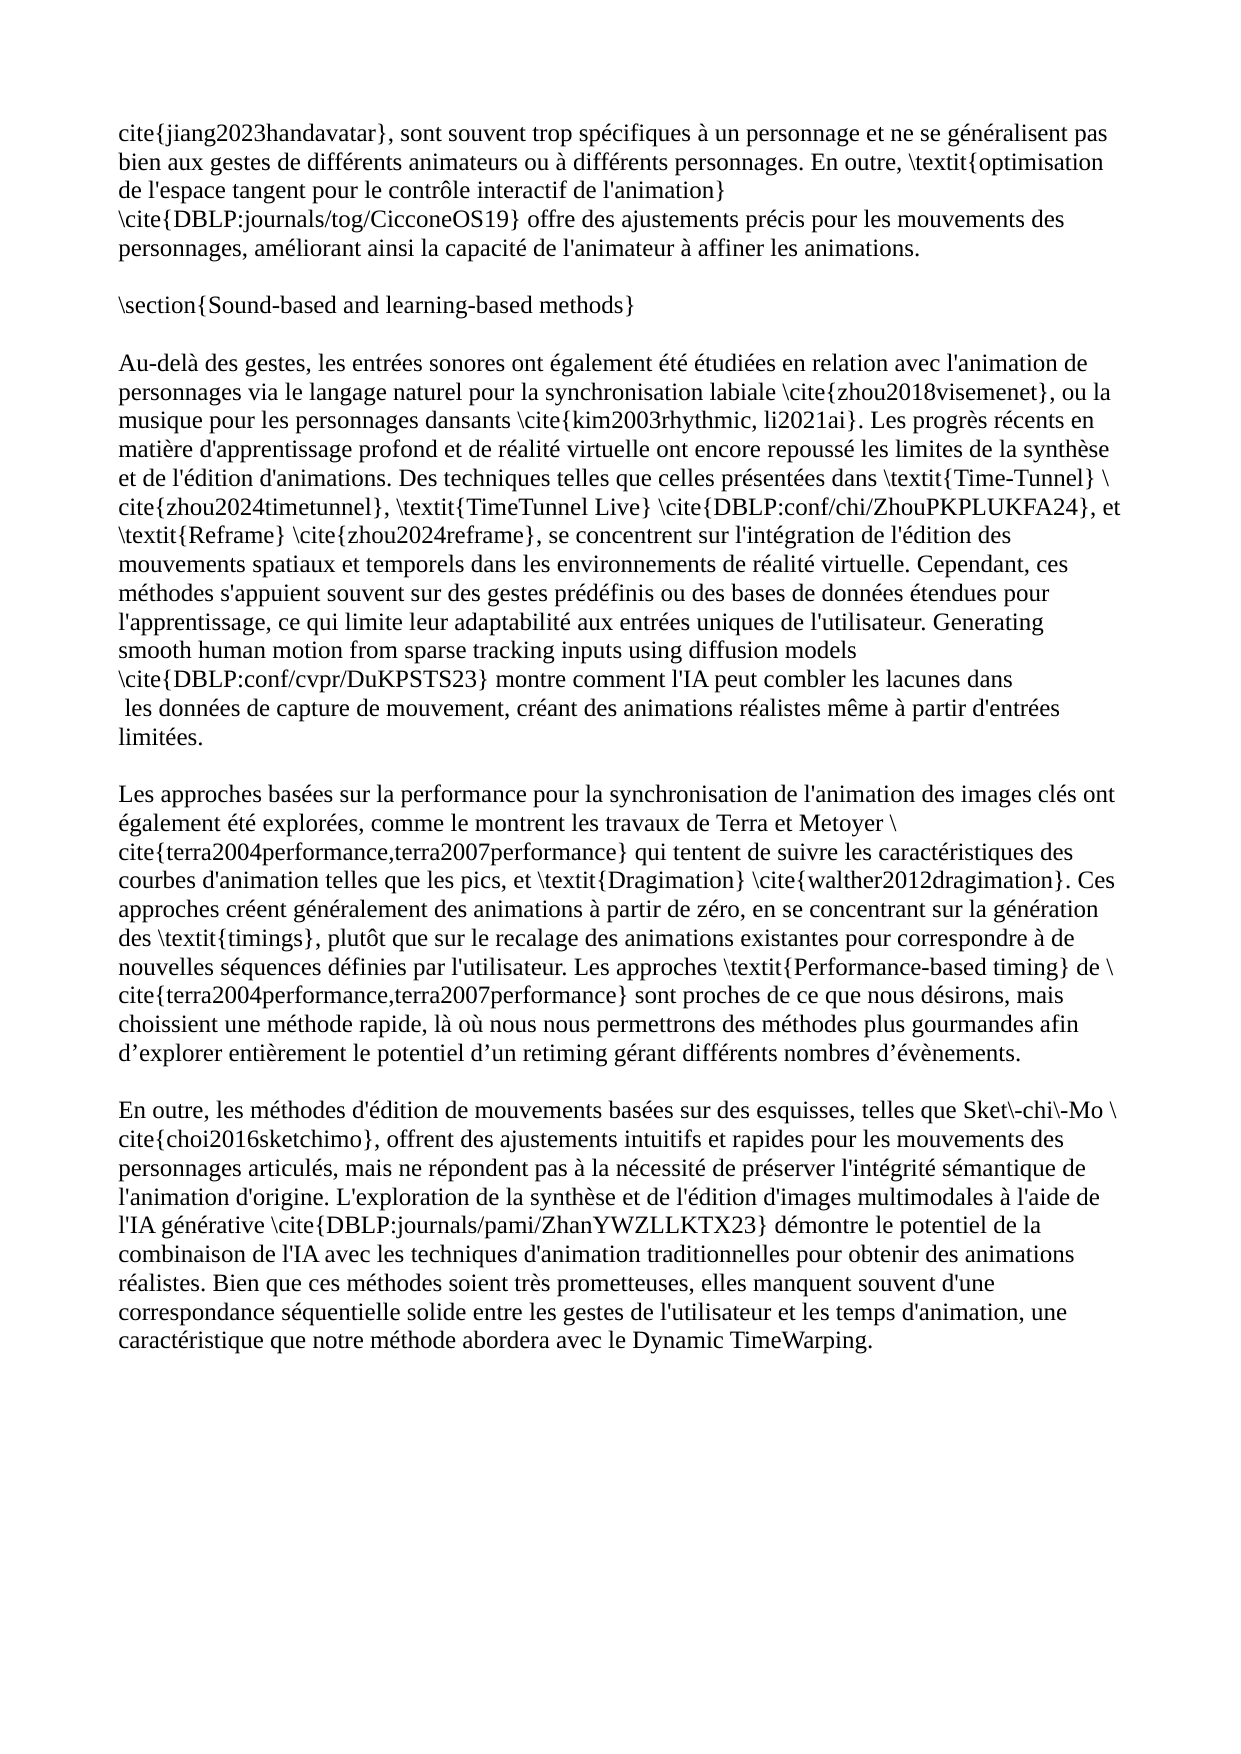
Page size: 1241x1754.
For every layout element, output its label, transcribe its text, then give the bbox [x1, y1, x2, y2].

text les données de capture de mouvement, créant des animations réalistes même à partir d'entrées limitées. Les approches basées sur la performance pour la synchronisation de l'animation des images clés ont également été explorées, comme le montrent les travaux de Terra et Metoyer \cite{terra2004performance,terra2007performance} qui tentent de suivre les caractéristiques des courbes d'animation telles que les pics, et \textit{Dragimation} \cite{walther2012dragimation}. Ces approches créent généralement des animations à partir de zéro, en se concentrant sur la génération des \textit{timings}, plutôt que sur le recalage des animations existantes pour correspondre à de nouvelles séquences définies par l'utilisateur. Les approches \textit{Performance-based timing} de \cite{terra2004performance,terra2007performance} sont proches de ce que nous désirons, mais choissient une méthode rapide, là où nous nous permettrons des méthodes plus gourmandes afin d’explorer entièrement le potentiel d’un retiming gérant différents nombres d’évènements. En outre, les méthodes d'édition de mouvements basées sur des esquisses, telles que Sket\-chi\-Mo \cite{choi2016sketchimo}, offrent des ajustements intuitifs et rapides pour les mouvements des personnages articulés, mais ne répondent pas à la nécessité de préserver l'intégrité sémantique de l'animation d'origine. L'exploration de la synthèse et de l'édition d'images multimodales à l'aide de l'IA générative \cite{DBLP:journals/pami/ZhanYWZLLKTX23} démontre le potentiel de la combinaison de l'IA avec les techniques d'animation traditionnelles pour obtenir des animations réalistes. Bien que ces méthodes soient très prometteuses, elles manquent souvent d'une correspondance séquentielle solide entre les gestes de l'utilisateur et les temps d'animation, une caractéristique que notre méthode abordera avec le Dynamic TimeWarping. [118, 693, 1122, 1354]
text cite{jiang2023handavatar}, sont souvent trop spécifiques à un personnage et ne se généralisent pas bien aux gestes de différents animateurs ou à différents personnages. En outre, \textit{optimisation de l'espace tangent pour le contrôle interactif de l'animation} \cite{DBLP:journals/tog/CicconeOS19} offre des ajustements précis pour les mouvements des personnages, améliorant ainsi la capacité de l'animateur à affiner les animations. \section{Sound-based and learning-based methods} Au-delà des gestes, les entrées sonores ont également été étudiées en relation avec l'animation de personnages via le langage naturel pour la synchronisation labiale \cite{zhou2018visemenet}, ou la musique pour les personnages dansants \cite{kim2003rhythmic, li2021ai}. Les progrès récents en matière d'apprentissage profond et de réalité virtuelle ont encore repoussé les limites de la synthèse et de l'édition d'animations. Des techniques telles que celles présentées dans \textit{Time-Tunnel} \cite{zhou2024timetunnel}, \textit{TimeTunnel Live} \cite{DBLP:conf/chi/ZhouPKPLUKFA24}, et \textit{Reframe} \cite{zhou2024reframe}, se concentrent sur l'intégration de l'édition des mouvements spatiaux et temporels dans les environnements de réalité virtuelle. Cependant, ces méthodes s'appuient souvent sur des gestes prédéfinis ou des bases de données étendues pour l'apprentissage, ce qui limite leur adaptabilité aux entrées uniques de l'utilisateur. Generating smooth human motion from sparse tracking inputs using diffusion models \cite{DBLP:conf/cvpr/DuKPSTS23} montre comment l'IA peut combler les lacunes dans [118, 118, 1122, 693]
